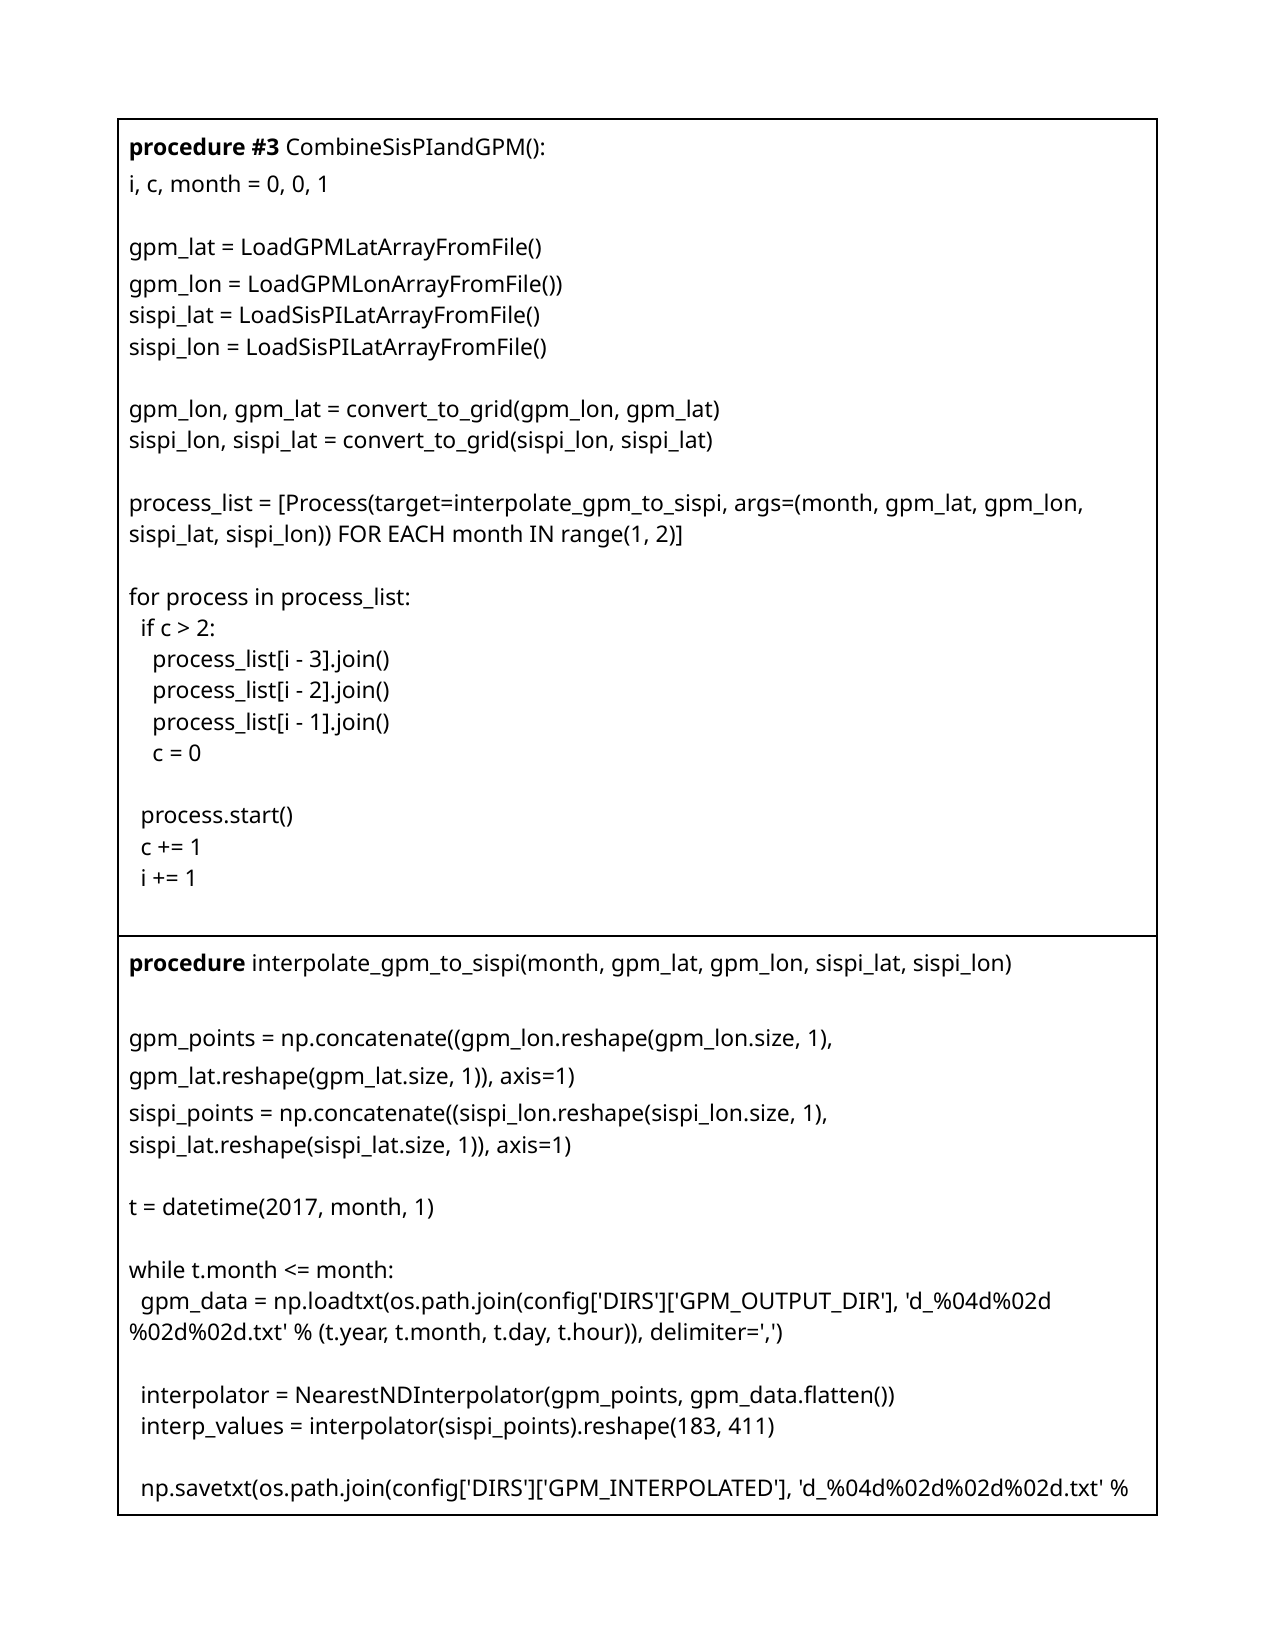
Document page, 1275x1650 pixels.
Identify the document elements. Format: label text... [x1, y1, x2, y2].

table_header procedure #3 CombineSisPIandGPM(): i, c, month = 0, 0, 1 gpm_lat = LoadGPMLatArrayFromFile() gpm_lon = LoadGPMLonArrayFromFile()) sispi_lat = LoadSisPILatArrayFromFile() sispi_lon = LoadSisPILatArrayFromFile() gpm_lon, gpm_lat = convert_to_grid(gpm_lon, gpm_lat) sispi_lon, sispi_lat = convert_to_grid(sispi_lon, sispi_lat) process_list = [Process(target=interpolate_gpm_to_sispi, args=(month, gpm_lat, gpm_lon, sispi_lat, sispi_lon)) FOR EACH month IN range(1, 2)] for process in process_list: if c > 2: process_list[i - 3].join() process_list[i - 2].join() process_list[i - 1].join() c = 0 process.start() c += 1 i += 1 [119, 120, 1156, 935]
table_cell procedure interpolate_gpm_to_sispi(month, gpm_lat, gpm_lon, sispi_lat, sispi_lon) gpm_points = np.concatenate((gpm_lon.reshape(gpm_lon.size, 1), gpm_lat.reshape(gpm_lat.size, 1)), axis=1) sispi_points = np.concatenate((sispi_lon.reshape(sispi_lon.size, 1), sispi_lat.reshape(sispi_lat.size, 1)), axis=1) t = datetime(2017, month, 1) while t.month <= month: gpm_data = np.loadtxt(os.path.join(config['DIRS']['GPM_OUTPUT_DIR'], 'd_%04d%02d %02d%02d.txt' % (t.year, t.month, t.day, t.hour)), delimiter=',') interpolator = NearestNDInterpolator(gpm_points, gpm_data.flatten()) interp_values = interpolator(sispi_points).reshape(183, 411) np.savetxt(os.path.join(config['DIRS']['GPM_INTERPOLATED'], 'd_%04d%02d%02d%02d.txt' % [119, 937, 1156, 1514]
